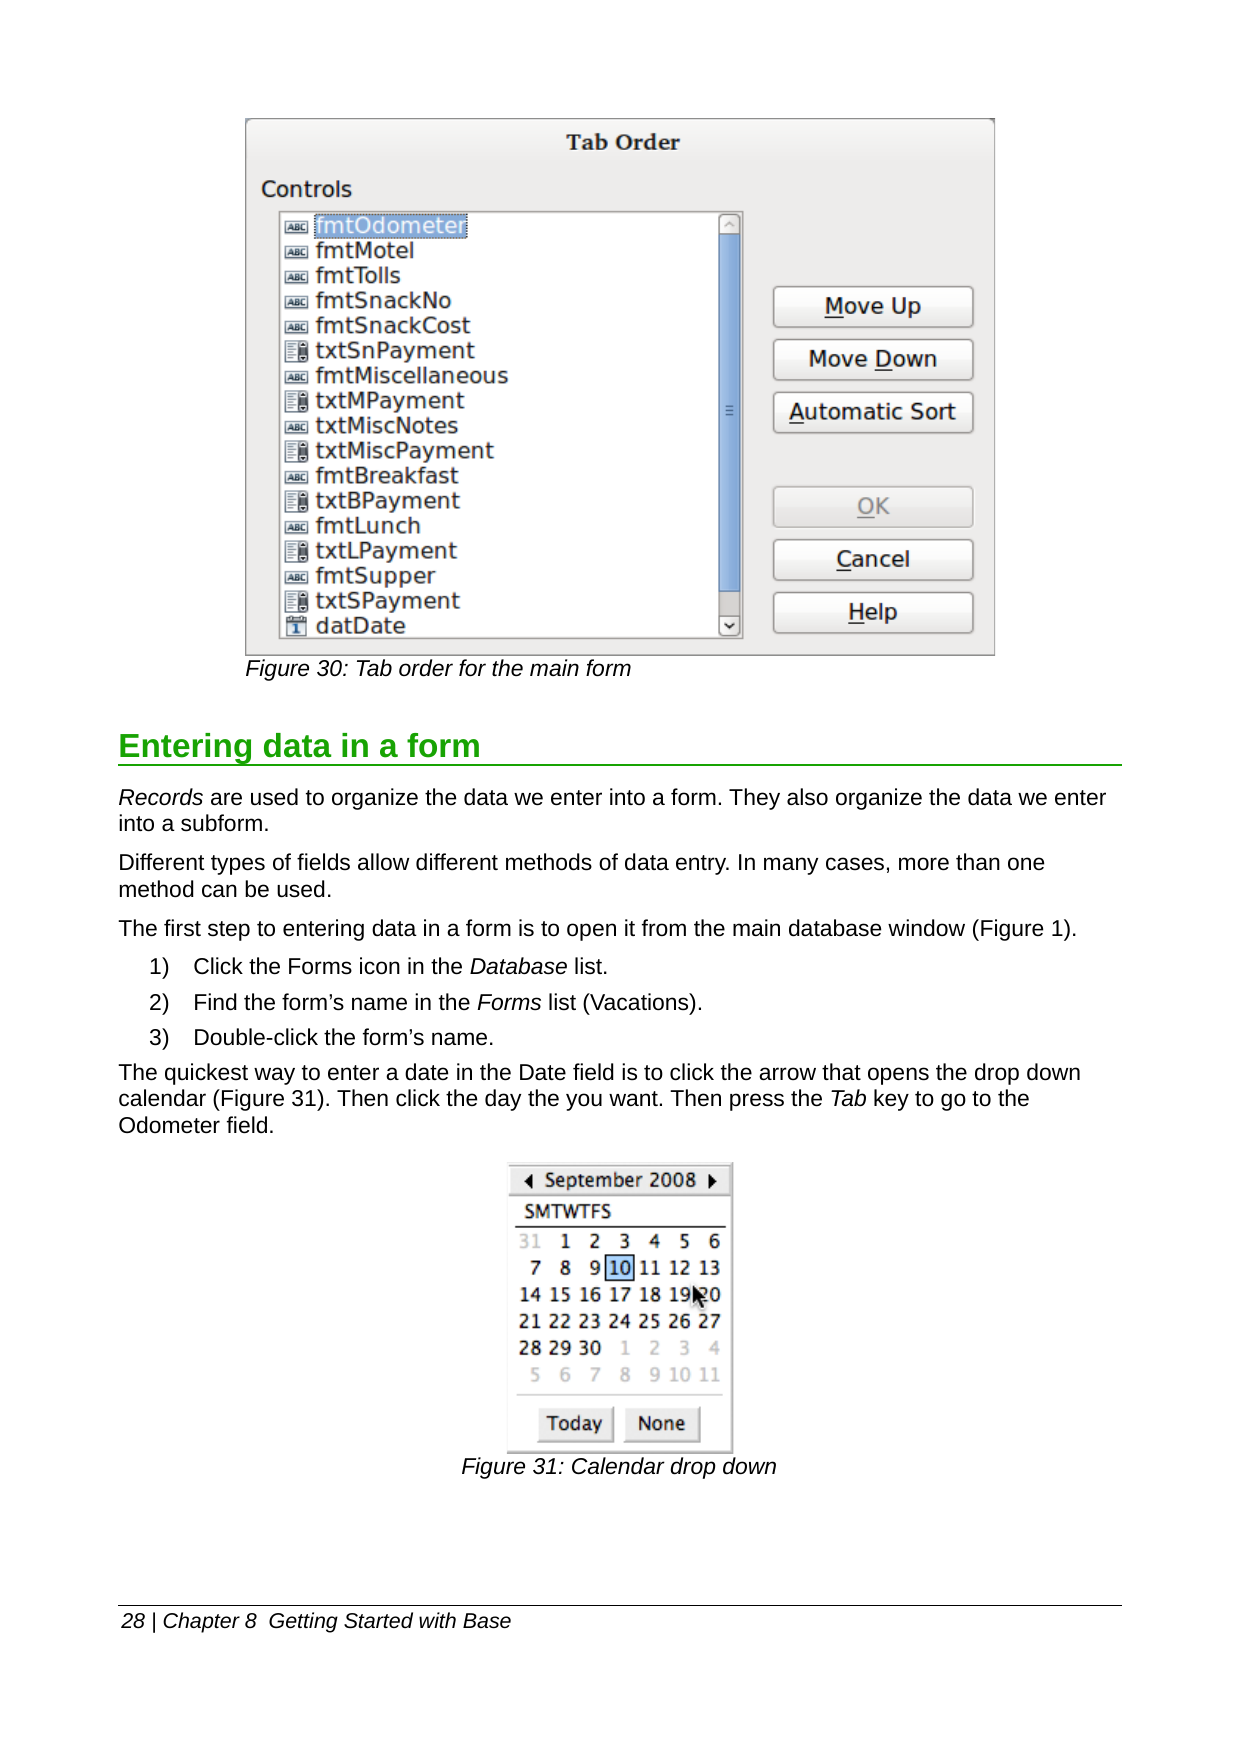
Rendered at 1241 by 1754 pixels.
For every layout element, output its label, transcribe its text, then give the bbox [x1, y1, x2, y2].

list Click the Forms icon in the Database list. [169, 953, 1122, 980]
text Figure 31: Calendar drop down [447, 1453, 793, 1479]
text Figure 30: Tab order for the main form [245, 656, 995, 681]
text The first step to entering data in a form is to open it from the main database window (Figure 1). [118, 914, 1122, 941]
list Double-click the form’s name. [169, 1024, 1122, 1050]
text The quickest way to enter a date in the Date field is to click the arrow that opens the drop down calendar (Figure 31). Then click the day the you want. Then press the Tab key to go to the Odometer field. [118, 1059, 1122, 1138]
list Find the form’s name in the Forms list (Vacations). [169, 988, 1122, 1015]
text Records are used to organize the data we enter into a form. They also organize the data we enter into a subform. [118, 784, 1122, 837]
text Different types of fields allow different methods of data entry. In many cases, more than one method can be used. [118, 849, 1122, 902]
picture [245, 118, 995, 656]
subtitle Entering data in a form [118, 726, 1122, 764]
picture [506, 1162, 734, 1454]
